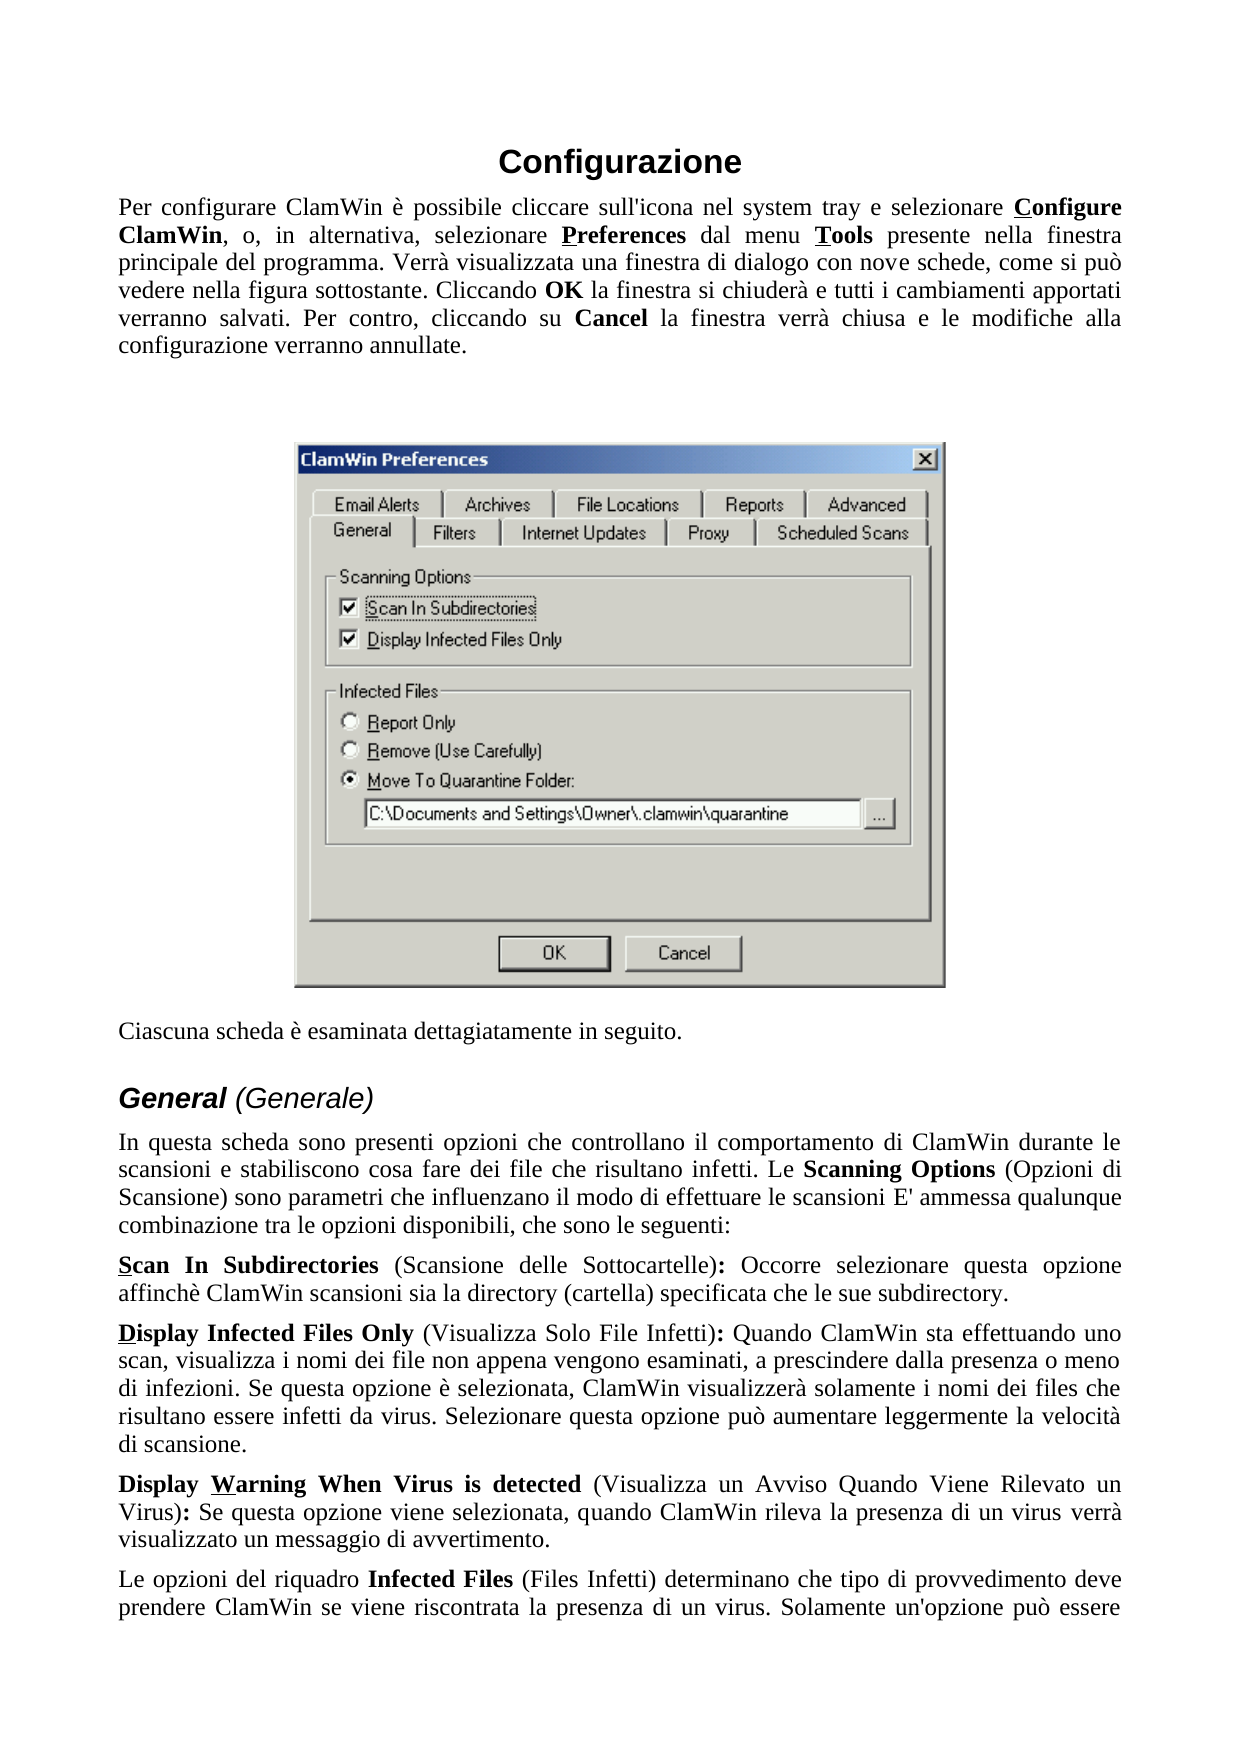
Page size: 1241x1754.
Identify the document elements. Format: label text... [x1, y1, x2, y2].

text Scan In Subdirectories (Scansione delle Sottocartelle): Occorre selezionare questa opzione affinchè ClamWin scansioni sia la directory (cartella) specificata che le sue subdirectory. [118, 1251, 1122, 1306]
text Le opzioni del riquadro Infected Files (Files Infetti) determinano che tipo di provvedimento deve prendere ClamWin se viene riscontrata la presenza di un virus. Solamente un'opzione può essere [118, 1566, 1122, 1621]
text Per configurare ClamWin è possibile cliccare sull'icona nel system tray e selezionare Configure ClamWin, o, in alternativa, selezionare Preferences dal menu Tools presente nella finestra principale del programma. Verrà visualizzata una finestra di dialogo con nove schede, come si può vedere nella figura sottostante. Cliccando OK la finestra si chiuderà e tutti i cambiamenti apportati verranno salvati. Per contro, cliccando su Cancel la finestra verrà chiusa e le modifiche alla configurazione verranno annullate. [118, 193, 1122, 359]
picture [294, 442, 946, 988]
subtitle Configurazione [118, 143, 1122, 181]
text In questa scheda sono presenti opzioni che controllano il comportamento di ClamWin durante le scansioni e stabiliscono cosa fare dei file che risultano infetti. Le Scanning Options (Opzioni di Scansione) sono parametri che influenzano il modo di effettuare le scansioni E' ammessa qualunque combinazione tra le opzioni disponibili, che sono le seguenti: [118, 1128, 1122, 1238]
text Display Infected Files Only (Visualizza Solo File Infetti): Quando ClamWin sta effettuando uno scan, visualizza i nomi dei file non appena vengono esaminati, a prescindere dalla presenza o meno di infezioni. Se questa opzione è selezionata, ClamWin visualizzerà solamente i nomi dei files che risultano essere infetti da virus. Selezionare questa opzione può aumentare leggermente la velocità di scansione. [118, 1319, 1122, 1457]
text Display Warning When Virus is detected (Visualizza un Avviso Quando Viene Rilevato un Virus): Se questa opzione viene selezionata, quando ClamWin rileva la presenza di un virus verrà visualizzato un messaggio di avvertimento. [118, 1470, 1122, 1553]
subtitle General (Generale) [118, 1082, 1122, 1115]
text Ciascuna scheda è esaminata dettagiatamente in seguito. [118, 412, 1122, 1045]
